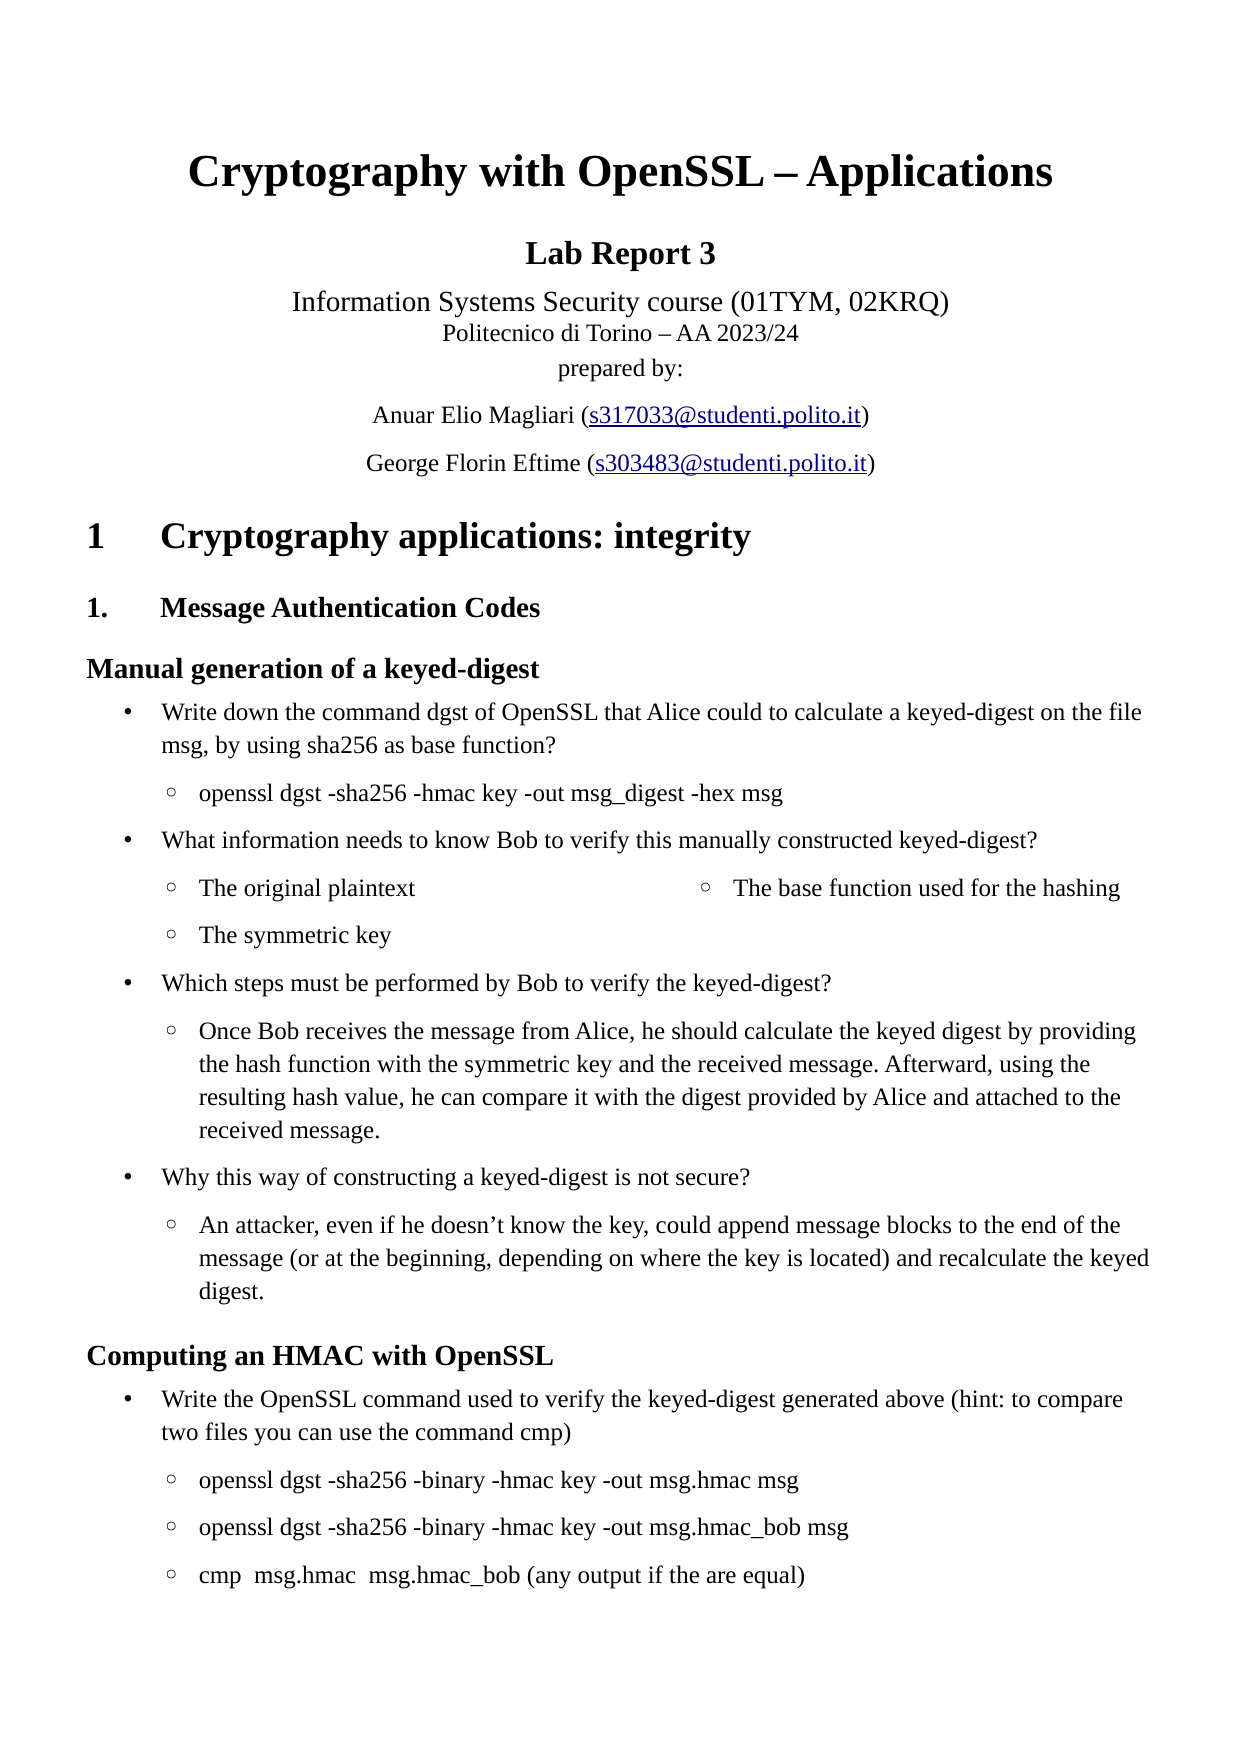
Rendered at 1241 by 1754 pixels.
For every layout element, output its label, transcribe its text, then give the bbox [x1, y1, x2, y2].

list What information needs to know Bob to verify this manually constructed keyed-digest? [123, 825, 1155, 854]
subtitle Anuar Elio Magliari (s317033@studenti.polito.it) [86, 400, 1155, 429]
list The base function used for the hashing [695, 873, 1155, 902]
subtitle prepared by: [86, 353, 1155, 381]
list The original plaintext [161, 873, 620, 902]
list Write the OpenSSL command used to verify the keyed-digest generated above (hint: to compare two files you can use the command cmp) [123, 1384, 1155, 1446]
title Cryptography with OpenSSL – Applications [86, 143, 1155, 196]
subtitle Information Systems Security course (01TYM, 02KRQ) [86, 284, 1155, 318]
subtitle Lab Report 3 [86, 233, 1155, 272]
list Write down the command dgst of OpenSSL that Alice could to calculate a keyed-digest on the file msg, by using sha256 as base function? [123, 697, 1155, 759]
subtitle George Florin Eftime (s303483@studenti.polito.it) [86, 448, 1155, 476]
list The symmetric key [161, 921, 620, 949]
list openssl dgst -sha256 -binary -hmac key -out msg.hmac_bob msg [161, 1512, 1155, 1541]
subtitle Manual generation of a keyed-digest [86, 651, 1155, 684]
subtitle Message Authentication Codes [86, 590, 1155, 624]
list openssl dgst -sha256 -hmac key -out msg_digest -hex msg [161, 778, 1155, 806]
list An attacker, even if he doesn’t know the key, could append message blocks to the end of the message (or at the beginning, depending on where the key is located) and recalculate the keyed digest. [161, 1210, 1155, 1305]
subtitle Computing an HMAC with OpenSSL [86, 1338, 1155, 1372]
subtitle Politecnico di Torino – AA 2023/24 [86, 318, 1155, 346]
list Which steps must be performed by Bob to verify the keyed-digest? [123, 968, 1155, 997]
list Why this way of constructing a keyed-digest is not secure? [123, 1162, 1155, 1191]
list Once Bob receives the message from Alice, he should calculate the keyed digest by providing the hash function with the symmetric key and the received message. Afterward, using the resulting hash value, he can compare it with the digest provided by Alice and attached to the received message. [161, 1016, 1155, 1143]
list openssl dgst -sha256 -binary -hmac key -out msg.hmac msg [161, 1465, 1155, 1494]
list cmp msg.hmac msg.hmac_bob (any output if the are equal) [161, 1560, 1155, 1589]
subtitle Cryptography applications: integrity [86, 514, 1155, 557]
